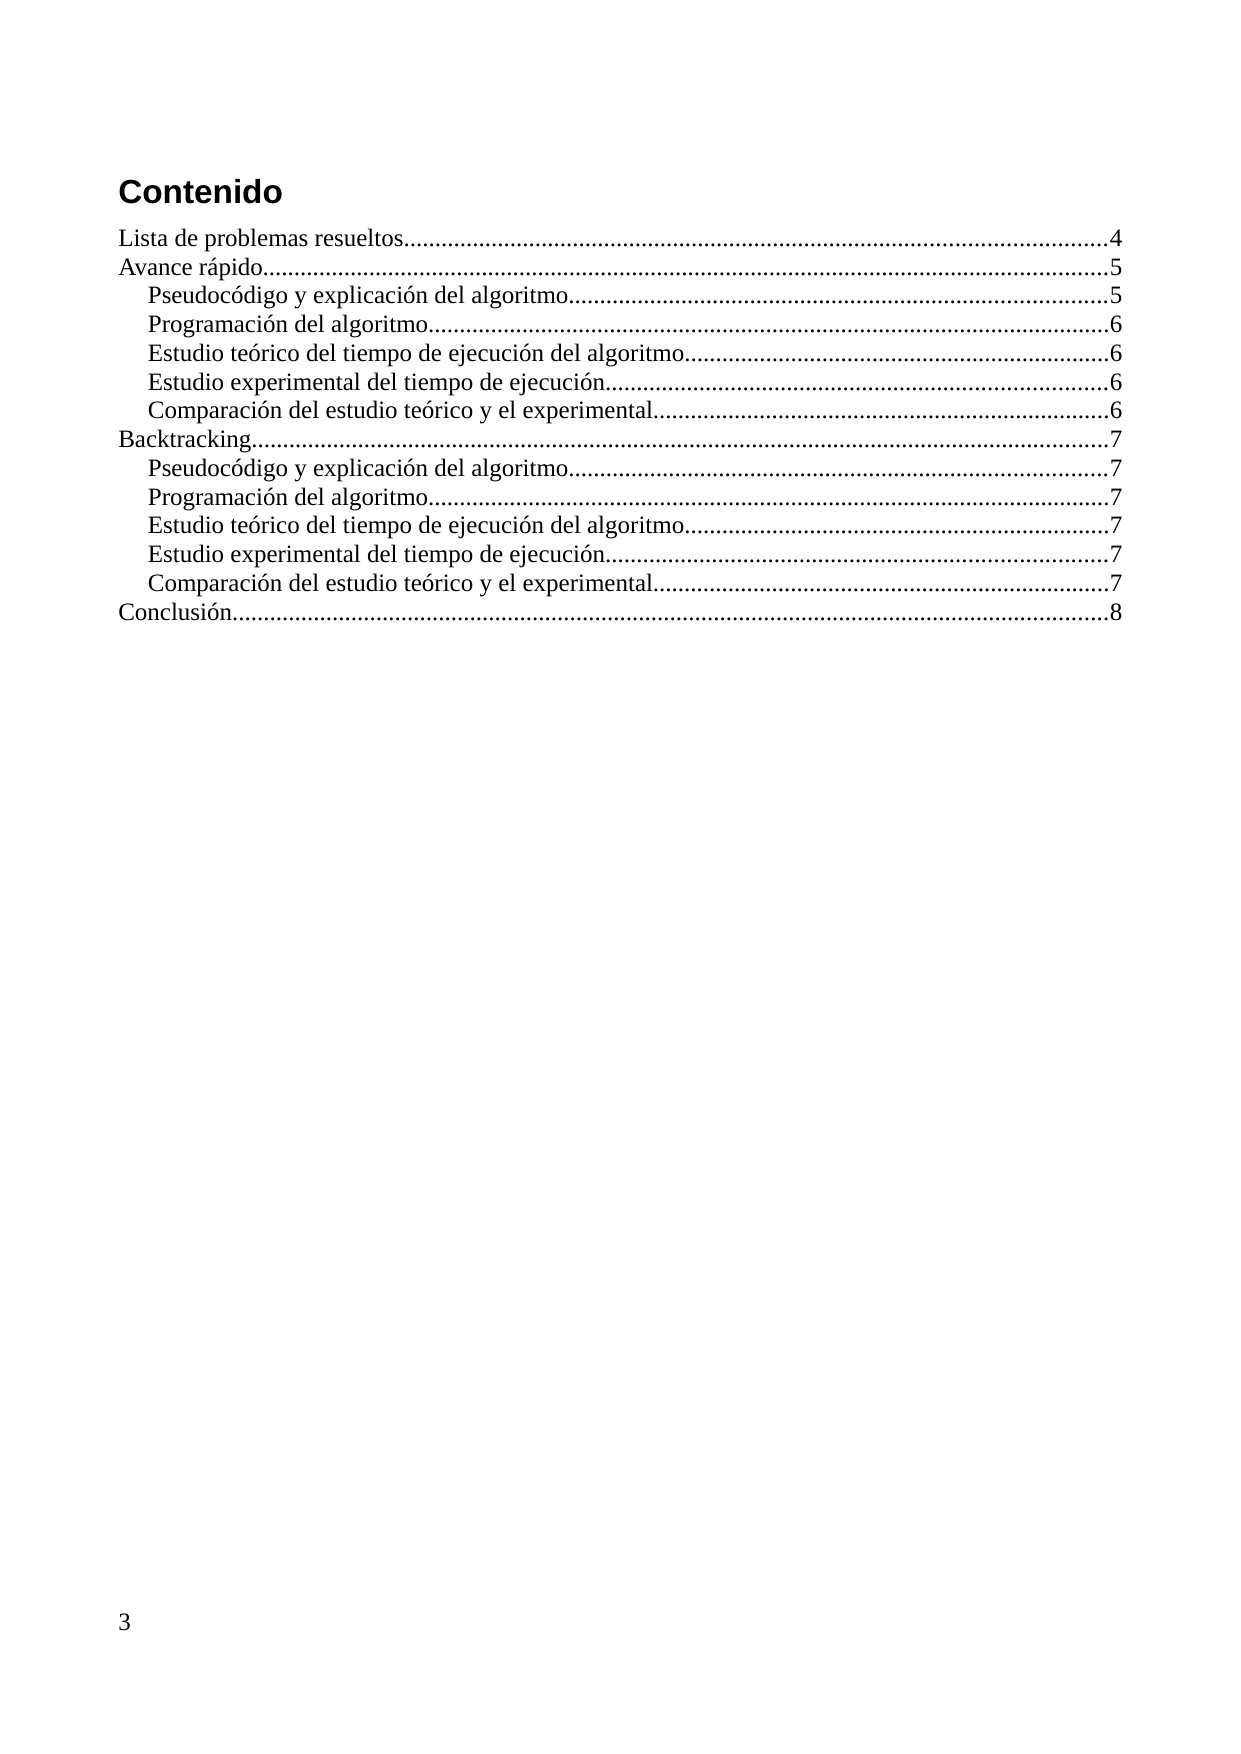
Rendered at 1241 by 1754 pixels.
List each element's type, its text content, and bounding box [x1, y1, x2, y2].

text Estudio experimental del tiempo de ejecución 7 [148, 539, 1122, 568]
text Conclusión 8 [118, 597, 1122, 625]
text Estudio experimental del tiempo de ejecución 6 [148, 367, 1122, 395]
text Avance rápido 5 [118, 252, 1122, 280]
subtitle Contenido [118, 172, 1122, 210]
text Pseudocódigo y explicación del algoritmo 7 [148, 453, 1122, 482]
text Backtracking 7 [118, 424, 1122, 453]
text Estudio teórico del tiempo de ejecución del algoritmo 6 [148, 338, 1122, 367]
text Programación del algoritmo 7 [148, 482, 1122, 510]
text Pseudocódigo y explicación del algoritmo 5 [148, 280, 1122, 309]
text Lista de problemas resueltos 4 [118, 223, 1122, 252]
text Programación del algoritmo 6 [148, 309, 1122, 338]
text Comparación del estudio teórico y el experimental 6 [148, 395, 1122, 424]
text Estudio teórico del tiempo de ejecución del algoritmo 7 [148, 510, 1122, 539]
text Comparación del estudio teórico y el experimental 7 [148, 568, 1122, 597]
